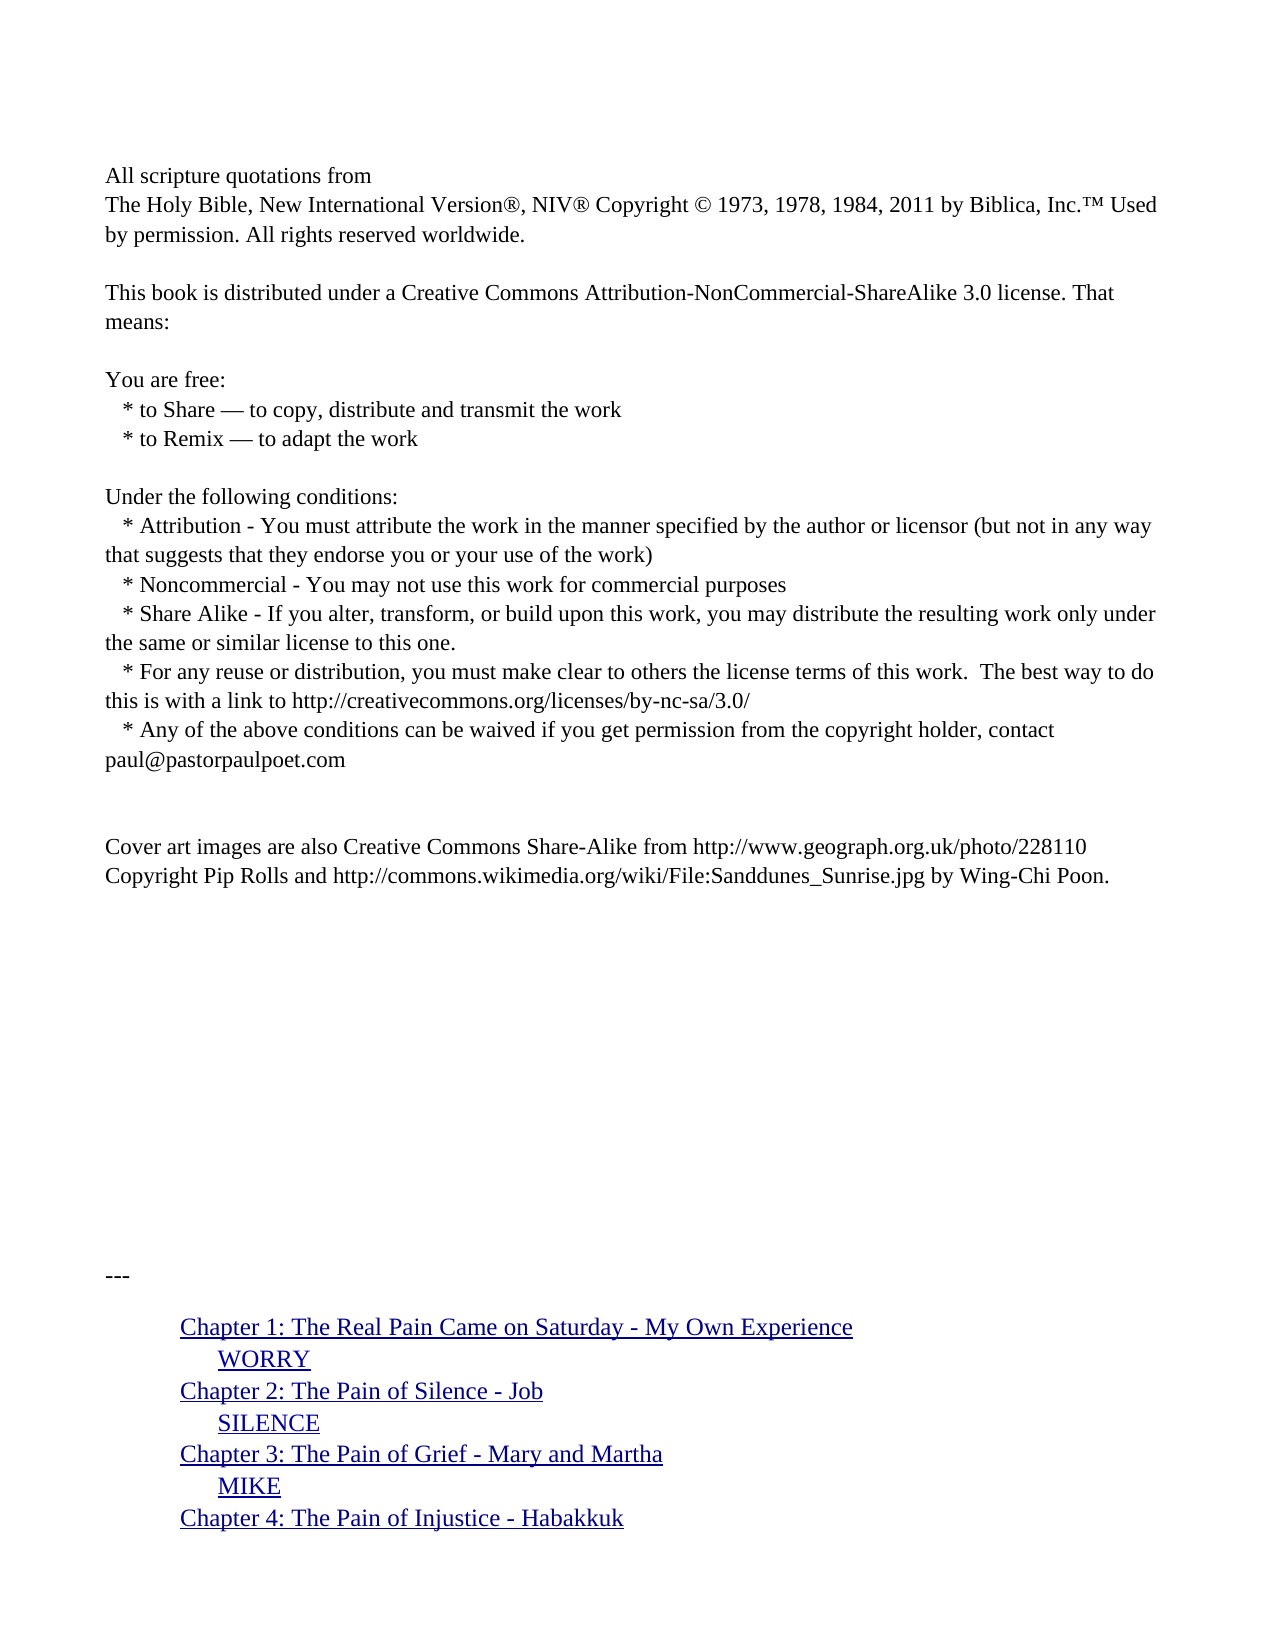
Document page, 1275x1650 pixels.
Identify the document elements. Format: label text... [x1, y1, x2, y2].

text * Noncommercial - You may not use this work for commercial purposes [105, 572, 1170, 597]
text Cover art images are also Creative Commons Share-Alike from http://www.geograph.org.uk/photo/228110 Copyright Pip Rolls and http://commons.wikimedia.org/wiki/File:Sanddunes_Sunrise.jpg by Wing-Chi Poon. [105, 834, 1170, 889]
text --- [105, 1261, 1170, 1288]
text Chapter 1: The Real Pain Came on Saturday - My Own Experience [180, 1313, 1170, 1341]
text Chapter 4: The Pain of Injustice - Habakkuk [180, 1504, 1170, 1532]
text SILENCE [217, 1409, 1170, 1436]
text * For any reuse or distribution, you must make clear to others the license terms of this work. The best way to do this is with a link to http://creativecommons.org/licenses/by-nc-sa/3.0/ [105, 659, 1170, 714]
text Chapter 3: The Pain of Grief - Mary and Martha [180, 1440, 1170, 1468]
text The Holy Bible, New International Version®, NIV® Copyright © 1973, 1978, 1984, 2011 by Biblica, Inc.™ Used by permission. All rights reserved worldwide. [105, 192, 1170, 247]
text * Attribution - You must attribute the work in the manner specified by the author or licensor (but not in any way that suggests that they endorse you or your use of the work) [105, 513, 1170, 568]
text * Share Alike - If you alter, transform, or build upon this work, you may distribute the resulting work only under the same or similar license to this one. [105, 601, 1170, 655]
text You are free: [105, 367, 1170, 393]
text Chapter 2: The Pain of Silence - Job [180, 1377, 1170, 1404]
text All scripture quotations from [105, 163, 1170, 189]
text * to Share — to copy, distribute and transmit the work [105, 397, 1170, 422]
text * Any of the above conditions can be waived if you get permission from the copyright holder, contact paul@pastorpaulpoet.com [105, 717, 1170, 772]
text This book is distributed under a Creative Commons Attribution-NonCommercial-ShareAlike 3.0 license. That means: [105, 280, 1170, 334]
text Under the following conditions: [105, 484, 1170, 509]
text * to Remix — to adapt the work [105, 426, 1170, 451]
text WORRY [217, 1345, 1170, 1373]
text MIKE [217, 1472, 1170, 1500]
